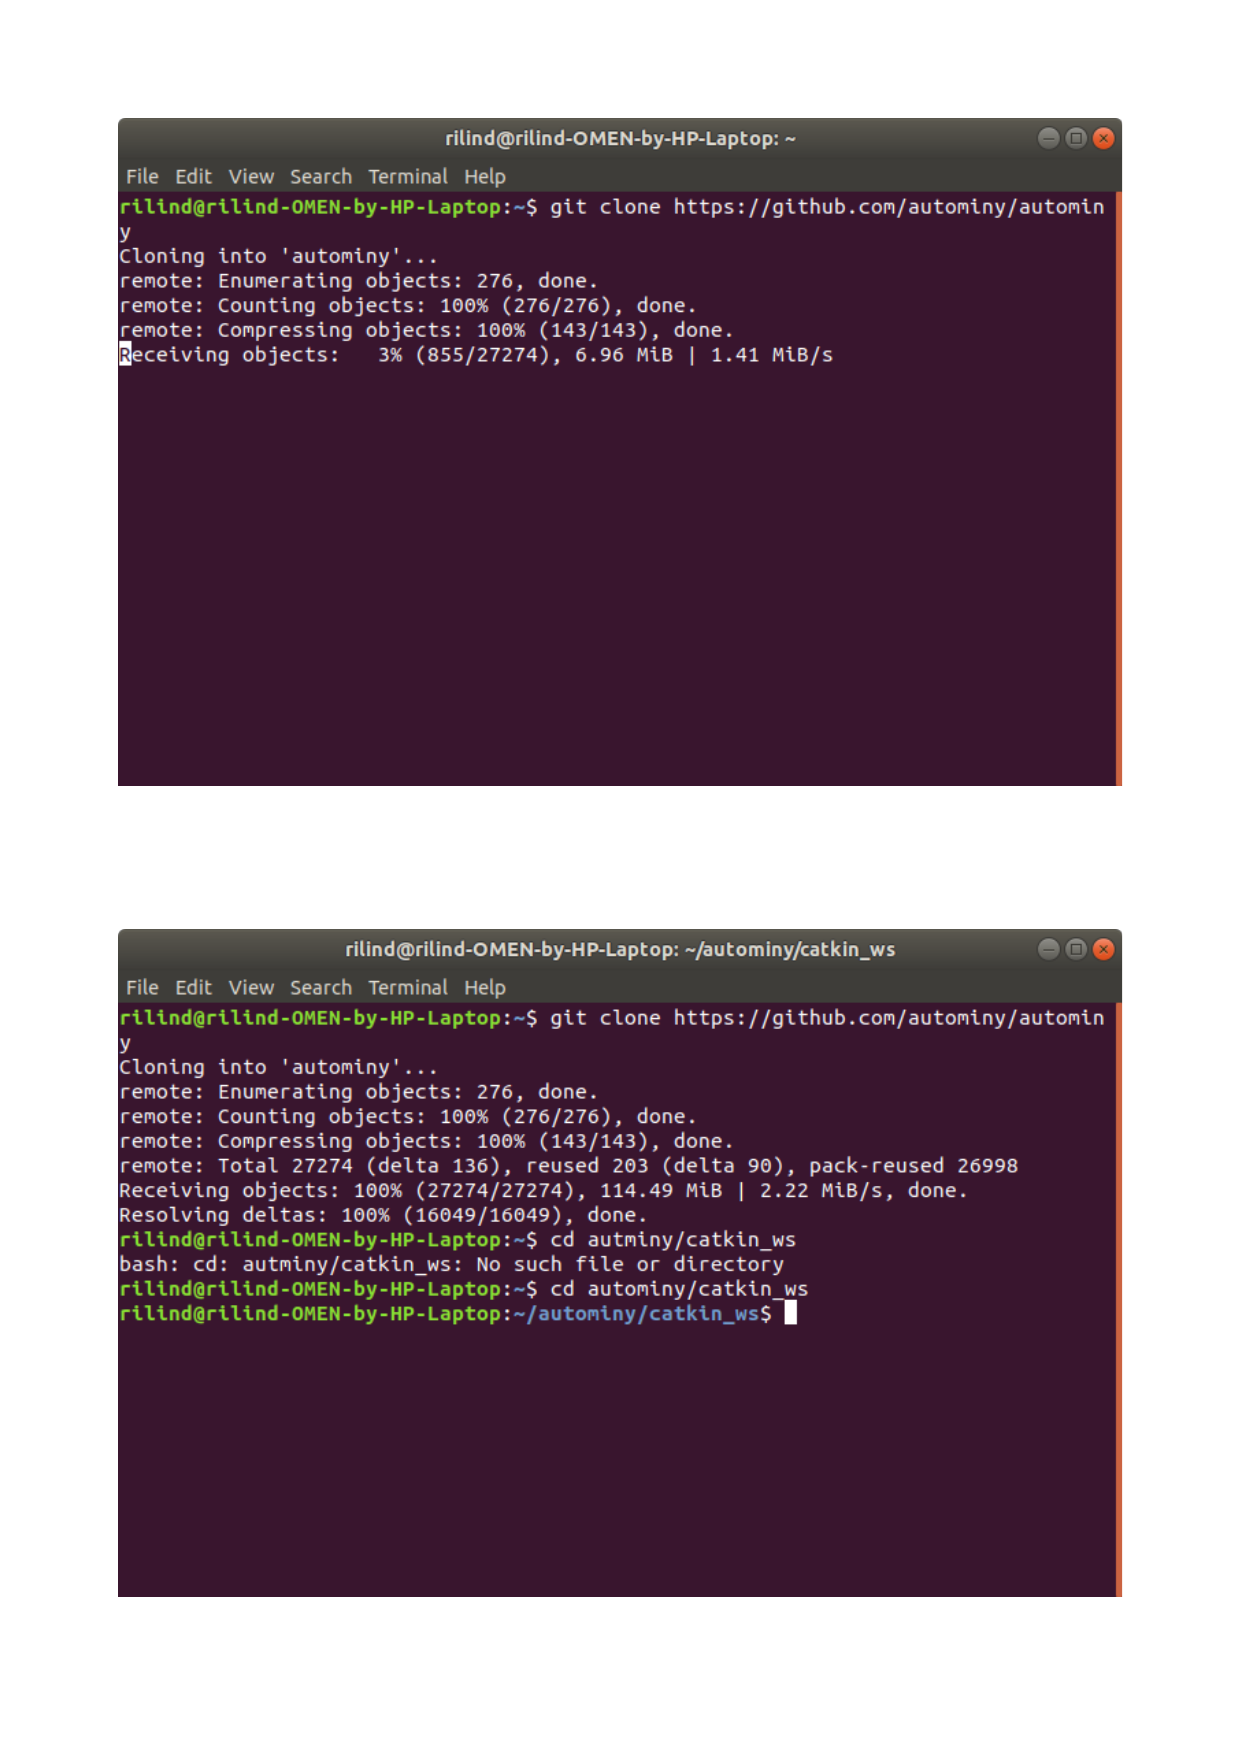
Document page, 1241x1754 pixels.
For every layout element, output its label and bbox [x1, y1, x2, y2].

picture [118, 118, 1123, 786]
picture [118, 929, 1123, 1597]
